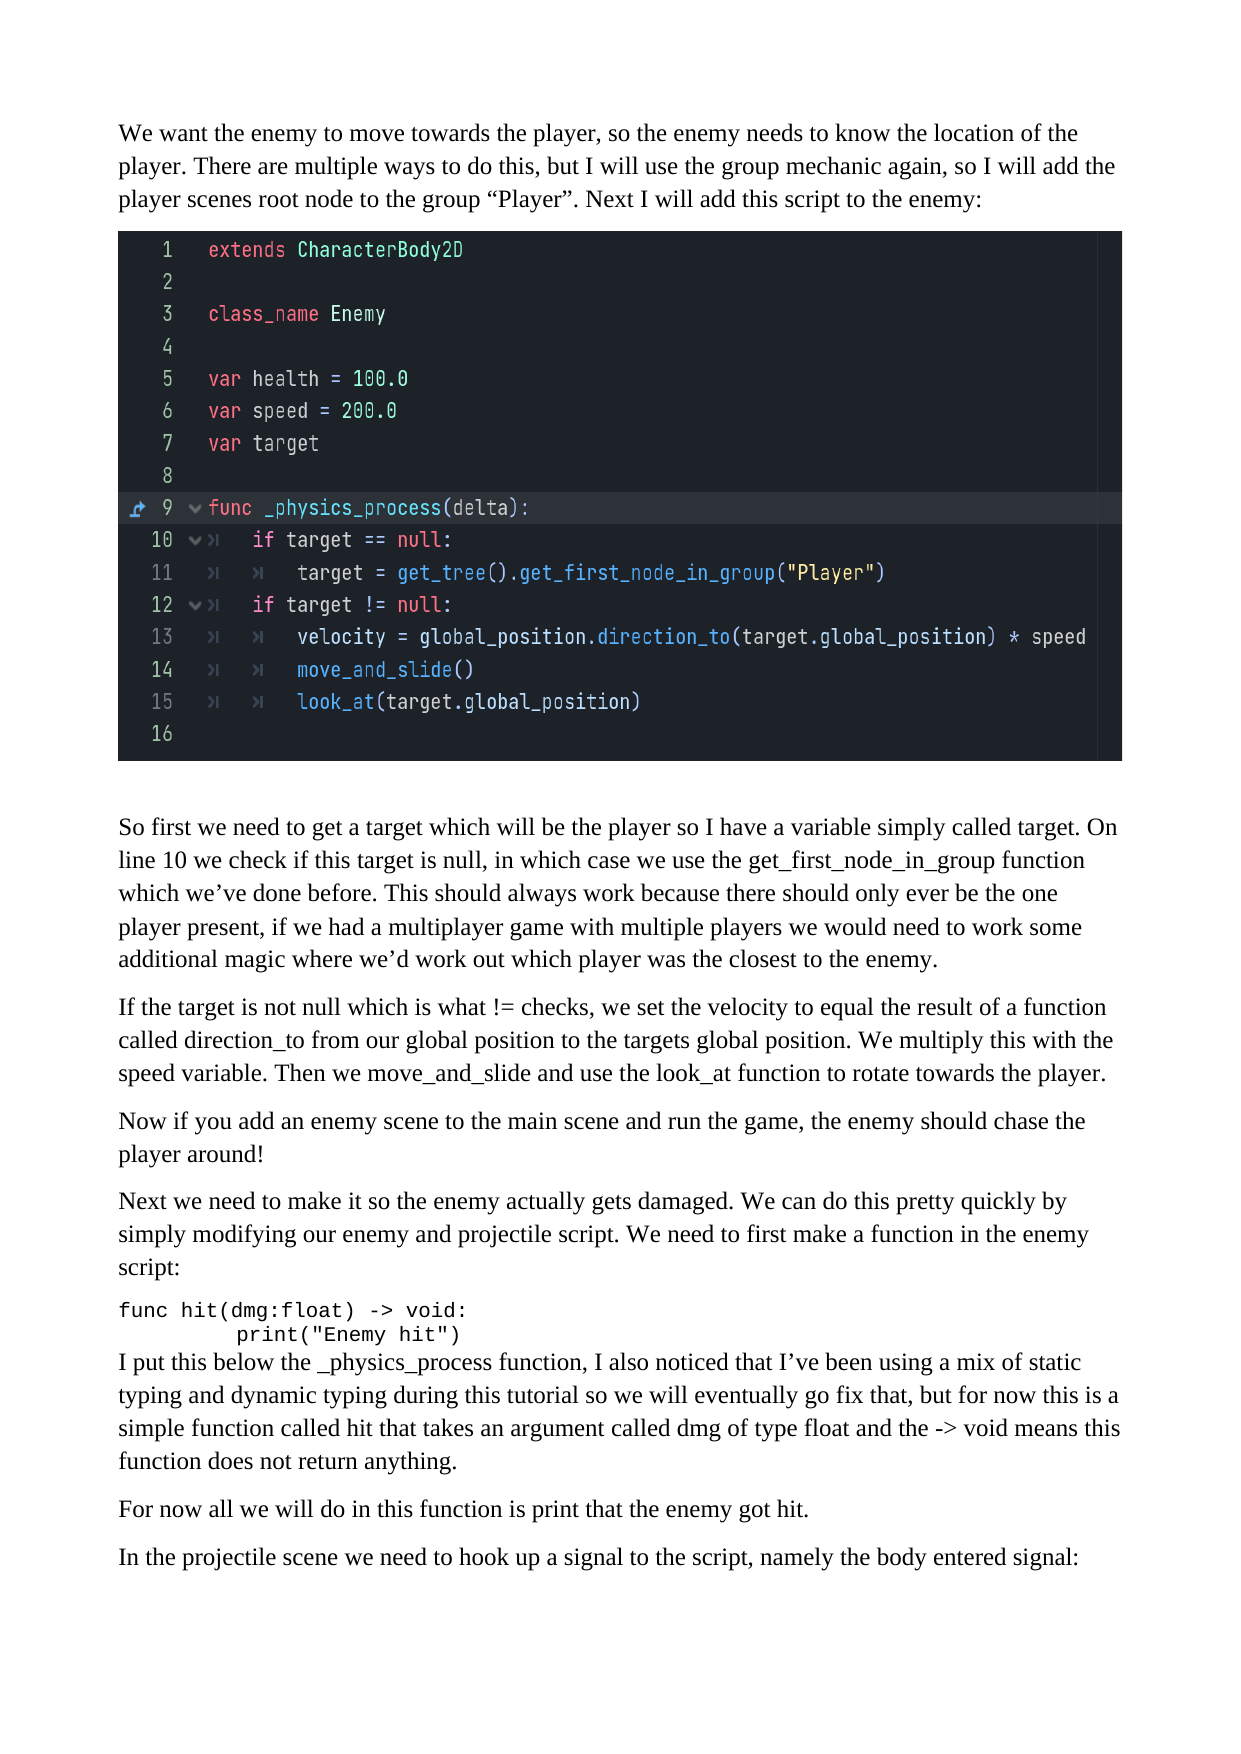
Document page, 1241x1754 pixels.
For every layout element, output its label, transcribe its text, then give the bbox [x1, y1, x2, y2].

text Now if you add an enemy scene to the main scene and run the game, the enemy should chase the player around! [118, 1106, 1122, 1168]
text So first we need to get a target which will be the player so I have a variable simply called target. On line 10 we check if this target is null, in which case we use the get_first_node_in_group function which we’ve done before. This should always work because there should only ever be the one player present, if we had a multiplayer game with multiple players we would need to work some additional magic where we’d work out which player was the closest to the enemy. [118, 812, 1122, 973]
text print("Enemy hit") [118, 1324, 1122, 1347]
text If the target is not null which is what != checks, we set the velocity to equal the result of a function called direction_to from our global position to the targets global position. We multiply this with the speed variable. Then we move_and_slide and use the look_at function to rotate towards the player. [118, 992, 1122, 1087]
text In the projectile scene we need to hook up a signal to the script, namely the body entered signal: [118, 1542, 1122, 1570]
text I put this below the _physics_process function, I also noticed that I’ve been using a mix of static typing and dynamic typing during this tutorial so we will eventually go fix that, but for now this is a simple function called hit that takes an argument called dmg of type float and the -> void means this function does not return anything. [118, 1347, 1122, 1475]
text For now all we will do in this function is print that the enemy got hit. [118, 1494, 1122, 1523]
text We want the enemy to move towards the player, so the enemy needs to know the location of the player. There are multiple ways to do this, but I will use the group mechanic again, so I will add the player scenes root node to the group “Player”. Next I will add this script to the enemy: [118, 118, 1122, 213]
text Next we need to make it so the enemy actually gets damaged. We can do this pretty quickly by simply modifying our enemy and projectile script. We need to first make a function in the enemy script: [118, 1186, 1122, 1281]
text func hit(dmg:float) -> void: [118, 1300, 1122, 1324]
picture [118, 231, 1123, 761]
